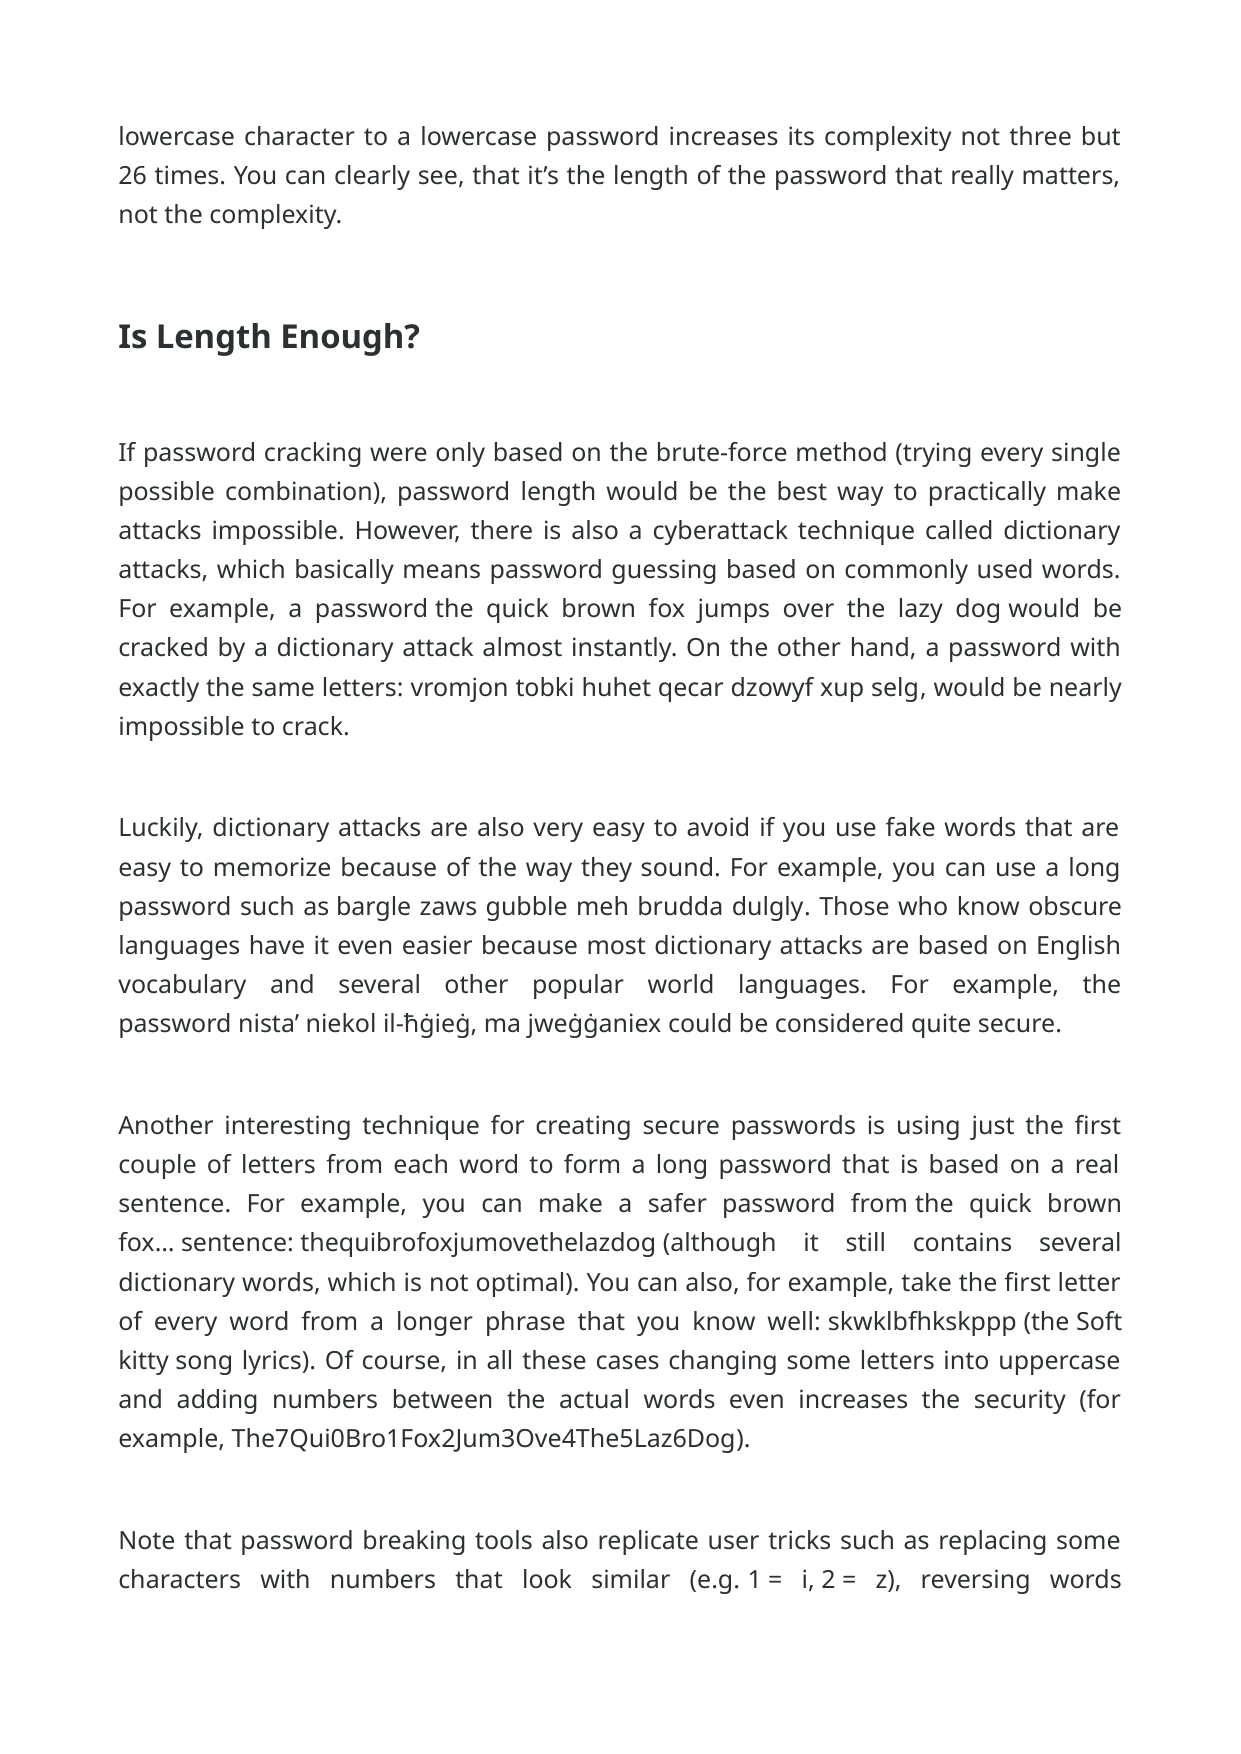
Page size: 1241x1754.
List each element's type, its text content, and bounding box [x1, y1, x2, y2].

text Luckily, dictionary attacks are also very easy to avoid if you use fake words that are easy to memorize because of the way they sound. For example, you can use a long password such as bargle zaws gubble meh brudda dulgly. Those who know obscure languages have it even easier because most dictionary attacks are based on English vocabulary and several other popular world languages. For example, the password nista’ niekol il-ħġieġ, ma jweġġaniex could be considered quite secure. [118, 810, 1122, 1040]
text If password cracking were only based on the brute-force method (trying every single possible combination), password length would be the best way to practically make attacks impossible. However, there is also a cyberattack technique called dictionary attacks, which basically means password guessing based on commonly used words. For example, a password the quick brown fox jumps over the lazy dog would be cracked by a dictionary attack almost instantly. On the other hand, a password with exactly the same letters: vromjon tobki huhet qecar dzowyf xup selg, would be nearly impossible to crack. [118, 434, 1122, 742]
text Another interesting technique for creating secure passwords is using just the first couple of letters from each word to form a long password that is based on a real sentence. For example, you can make a safer password from the quick brown fox… sentence: thequibrofoxjumovethelazdog (although it still contains several dictionary words, which is not optimal). You can also, for example, take the first letter of every word from a longer phrase that you know well: skwklbfhkskppp (the Soft kitty song lyrics). Of course, in all these cases changing some letters into uppercase and adding numbers between the actual words even increases the security (for example, The7Qui0Bro1Fox2Jum3Ove4The5Laz6Dog). [118, 1108, 1122, 1455]
text Note that password breaking tools also replicate user tricks such as replacing some characters with numbers that look similar (e.g. 1 = i, 2 = z), reversing words [118, 1523, 1122, 1596]
subtitle Is Length Enough? [118, 314, 1122, 358]
text lowercase character to a lowercase password increases its complexity not three but 26 times. You can clearly see, that it’s the length of the password that really matters, not the complexity. [118, 118, 1122, 231]
